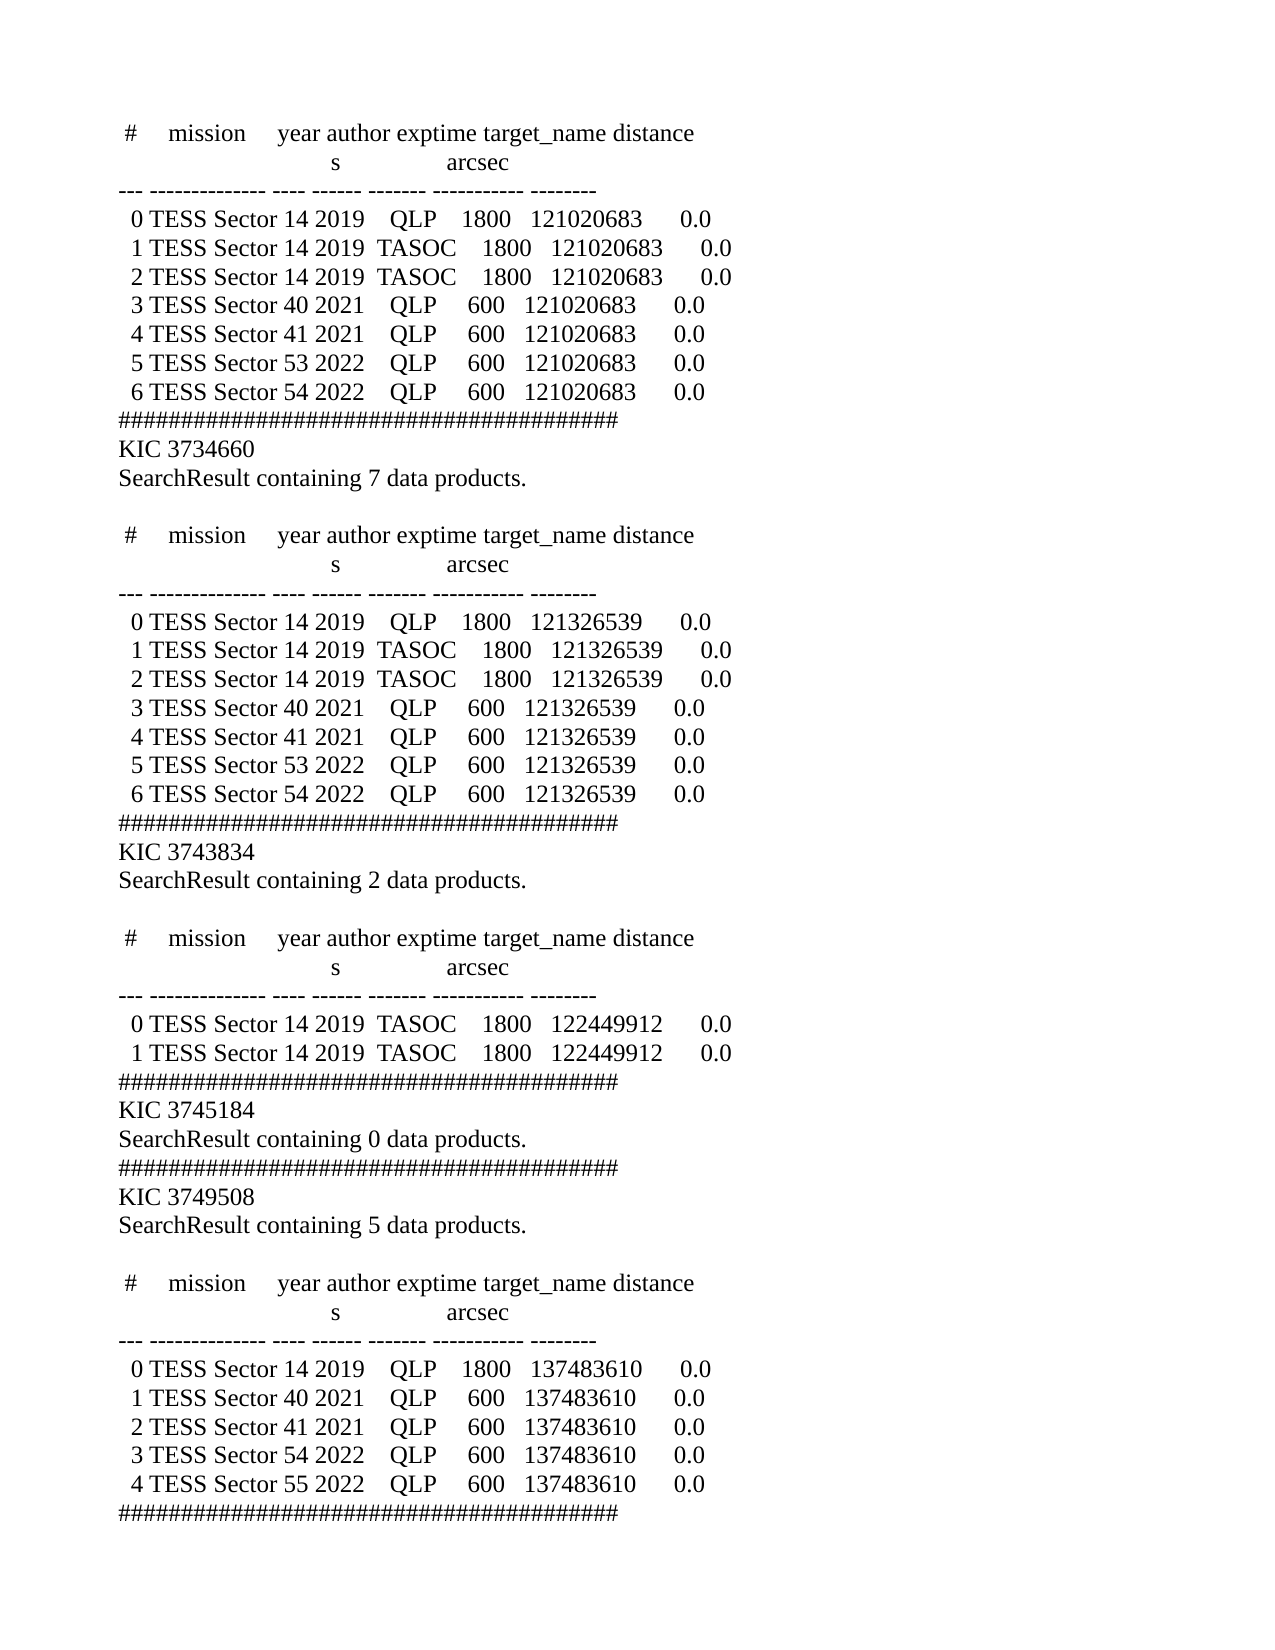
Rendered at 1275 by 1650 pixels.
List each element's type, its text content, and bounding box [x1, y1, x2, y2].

text KIC 3734660 [118, 434, 1157, 463]
text 0 TESS Sector 14 2019 TASOC 1800 122449912 0.0 [118, 1009, 1157, 1038]
text --- -------------- ---- ------ ------- ----------- -------- [118, 578, 1157, 607]
text 1 TESS Sector 40 2021 QLP 600 137483610 0.0 [118, 1383, 1157, 1412]
text # mission year author exptime target_name distance [118, 923, 1157, 952]
text 5 TESS Sector 53 2022 QLP 600 121326539 0.0 [118, 751, 1157, 779]
text SearchResult containing 5 data products. [118, 1211, 1157, 1239]
text ######################################## [118, 1498, 1157, 1527]
text # mission year author exptime target_name distance [118, 521, 1157, 549]
text ######################################## [118, 1067, 1157, 1096]
text SearchResult containing 0 data products. [118, 1124, 1157, 1153]
text 6 TESS Sector 54 2022 QLP 600 121326539 0.0 [118, 779, 1157, 808]
text 3 TESS Sector 40 2021 QLP 600 121326539 0.0 [118, 693, 1157, 722]
text 4 TESS Sector 55 2022 QLP 600 137483610 0.0 [118, 1469, 1157, 1498]
text 3 TESS Sector 54 2022 QLP 600 137483610 0.0 [118, 1441, 1157, 1469]
text 2 TESS Sector 14 2019 TASOC 1800 121326539 0.0 [118, 664, 1157, 693]
text s arcsec [118, 952, 1157, 981]
text 6 TESS Sector 54 2022 QLP 600 121020683 0.0 [118, 377, 1157, 406]
text s arcsec [118, 147, 1157, 176]
text --- -------------- ---- ------ ------- ----------- -------- [118, 176, 1157, 204]
text s arcsec [118, 1297, 1157, 1326]
text 1 TESS Sector 14 2019 TASOC 1800 121020683 0.0 [118, 233, 1157, 262]
text --- -------------- ---- ------ ------- ----------- -------- [118, 1326, 1157, 1354]
text 3 TESS Sector 40 2021 QLP 600 121020683 0.0 [118, 291, 1157, 319]
text 0 TESS Sector 14 2019 QLP 1800 121326539 0.0 [118, 607, 1157, 636]
text --- -------------- ---- ------ ------- ----------- -------- [118, 981, 1157, 1009]
text 5 TESS Sector 53 2022 QLP 600 121020683 0.0 [118, 348, 1157, 377]
text # mission year author exptime target_name distance [118, 1268, 1157, 1297]
text KIC 3743834 [118, 837, 1157, 866]
text KIC 3745184 [118, 1096, 1157, 1124]
text # mission year author exptime target_name distance [118, 118, 1157, 147]
text 2 TESS Sector 14 2019 TASOC 1800 121020683 0.0 [118, 262, 1157, 291]
text SearchResult containing 2 data products. [118, 866, 1157, 894]
text s arcsec [118, 549, 1157, 578]
text 0 TESS Sector 14 2019 QLP 1800 137483610 0.0 [118, 1354, 1157, 1383]
text 4 TESS Sector 41 2021 QLP 600 121020683 0.0 [118, 319, 1157, 348]
text ######################################## [118, 406, 1157, 434]
text 2 TESS Sector 41 2021 QLP 600 137483610 0.0 [118, 1412, 1157, 1441]
text 4 TESS Sector 41 2021 QLP 600 121326539 0.0 [118, 722, 1157, 751]
text ######################################## [118, 808, 1157, 837]
text KIC 3749508 [118, 1182, 1157, 1211]
text 0 TESS Sector 14 2019 QLP 1800 121020683 0.0 [118, 204, 1157, 233]
text SearchResult containing 7 data products. [118, 463, 1157, 492]
text ######################################## [118, 1153, 1157, 1182]
text 1 TESS Sector 14 2019 TASOC 1800 122449912 0.0 [118, 1038, 1157, 1067]
text 1 TESS Sector 14 2019 TASOC 1800 121326539 0.0 [118, 636, 1157, 664]
